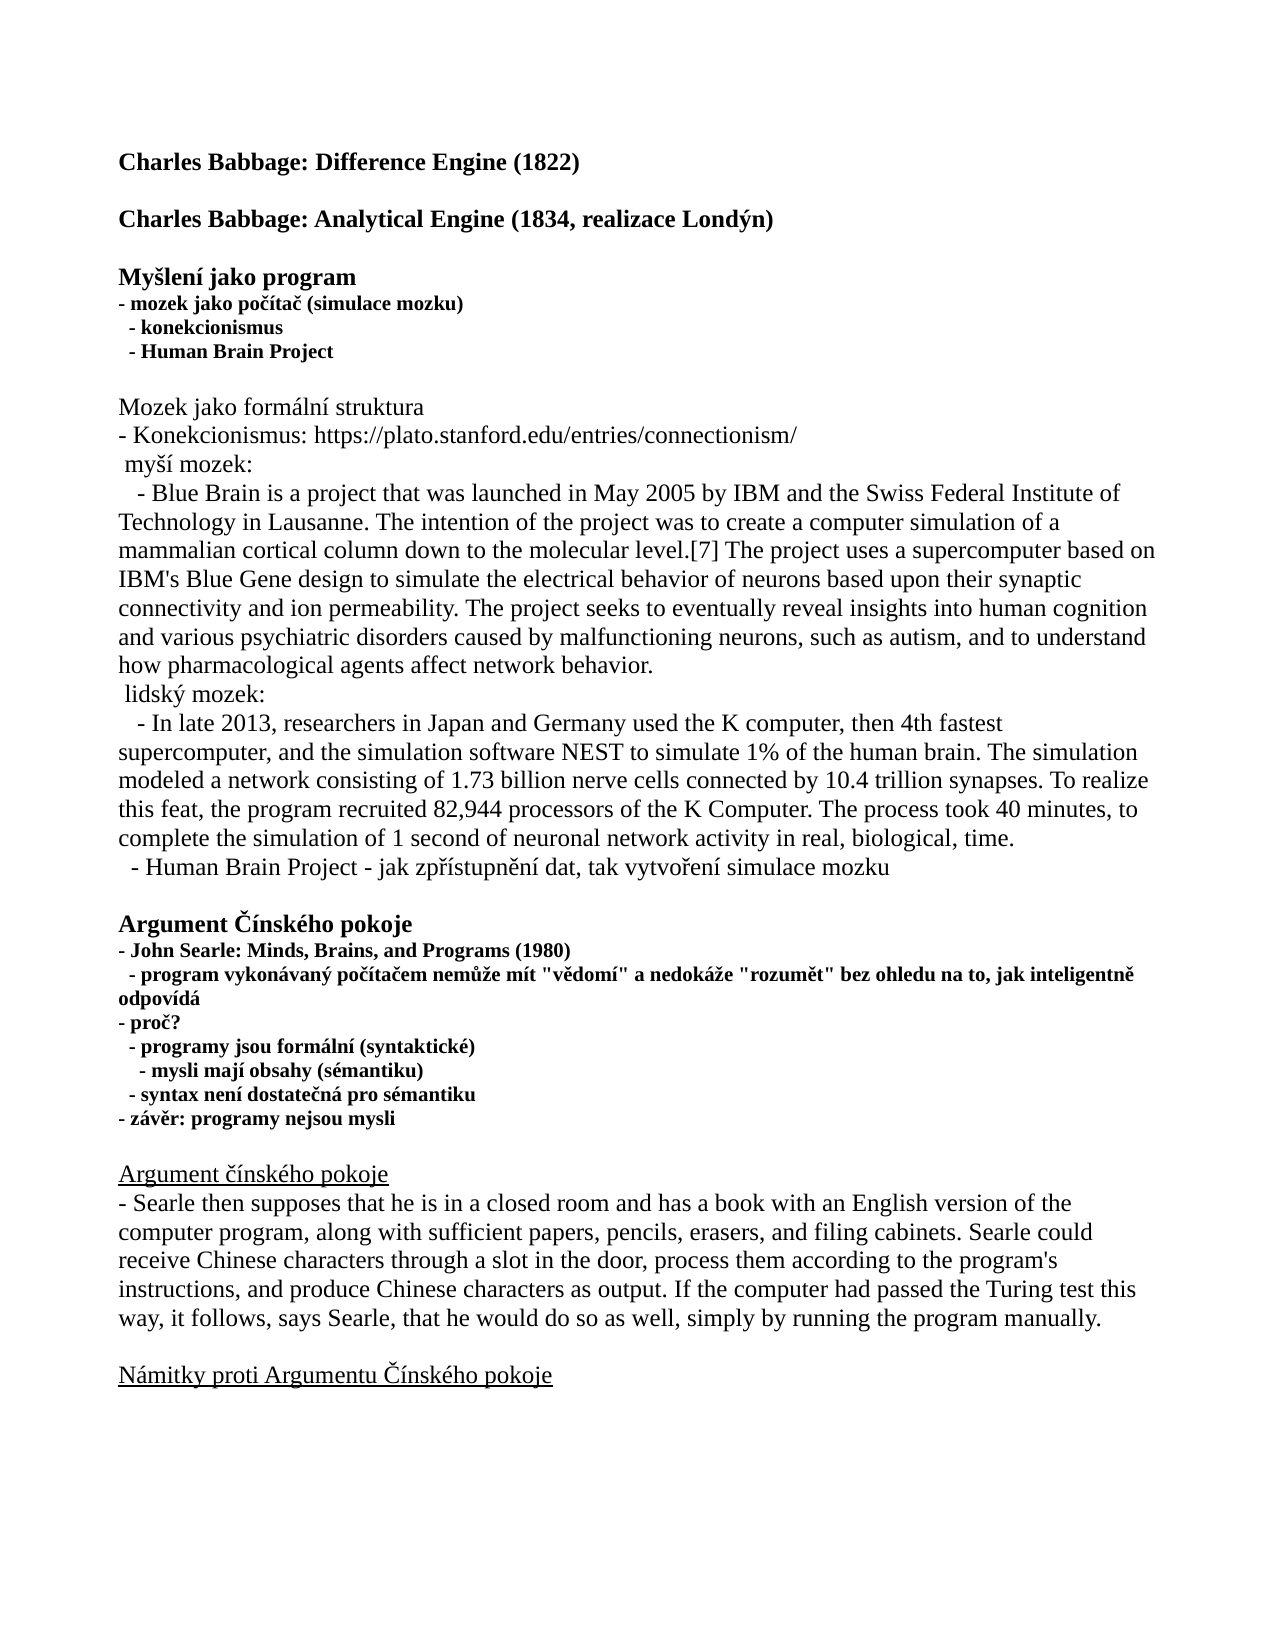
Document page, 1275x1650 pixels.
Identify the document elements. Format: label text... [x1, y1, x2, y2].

text lidský mozek: [118, 679, 1157, 708]
text - syntax není dostatečná pro sémantiku [118, 1082, 1157, 1106]
text Argument Čínského pokoje [118, 909, 1157, 938]
text - závěr: programy nejsou mysli [118, 1106, 1157, 1130]
text - Human Brain Project [118, 339, 1157, 363]
text Myšlení jako program [118, 262, 1157, 291]
text - programy jsou formální (syntaktické) [118, 1034, 1157, 1058]
text - Human Brain Project - jak zpřístupnění dat, tak vytvoření simulace mozku [118, 852, 1157, 880]
text Mozek jako formální struktura [118, 392, 1157, 420]
text Námitky proti Argumentu Čínského pokoje [118, 1360, 1157, 1389]
text myší mozek: [118, 449, 1157, 478]
text - proč? [118, 1010, 1157, 1034]
text - Blue Brain is a project that was launched in May 2005 by IBM and the Swiss Federal Institute of Technology in Lausanne. The intention of the project was to create a computer simulation of a mammalian cortical column down to the molecular level.[7] The project uses a supercomputer based on IBM's Blue Gene design to simulate the electrical behavior of neurons based upon their synaptic connectivity and ion permeability. The project seeks to eventually reveal insights into human cognition and various psychiatric disorders caused by malfunctioning neurons, such as autism, and to understand how pharmacological agents affect network behavior. [118, 478, 1157, 679]
text Argument čínského pokoje [118, 1159, 1157, 1188]
text Charles Babbage: Difference Engine (1822) [118, 147, 1157, 176]
text Charles Babbage: Analytical Engine (1834, realizace Londýn) [118, 204, 1157, 233]
text - mysli mají obsahy (sémantiku) [118, 1058, 1157, 1082]
text - John Searle: Minds, Brains, and Programs (1980) [118, 938, 1157, 962]
text - mozek jako počítač (simulace mozku) [118, 291, 1157, 315]
text - In late 2013, researchers in Japan and Germany used the K computer, then 4th fastest supercomputer, and the simulation software NEST to simulate 1% of the human brain. The simulation modeled a network consisting of 1.73 billion nerve cells connected by 10.4 trillion synapses. To realize this feat, the program recruited 82,944 processors of the K Computer. The process took 40 minutes, to complete the simulation of 1 second of neuronal network activity in real, biological, time. [118, 708, 1157, 852]
text - konekcionismus [118, 315, 1157, 339]
text - Konekcionismus: https://plato.stanford.edu/entries/connectionism/ [118, 420, 1157, 449]
text - Searle then supposes that he is in a closed room and has a book with an English version of the computer program, along with sufficient papers, pencils, erasers, and filing cabinets. Searle could receive Chinese characters through a slot in the door, process them according to the program's instructions, and produce Chinese characters as output. If the computer had passed the Turing test this way, it follows, says Searle, that he would do so as well, simply by running the program manually. [118, 1188, 1157, 1332]
text - program vykonávaný počítačem nemůže mít "vědomí" a nedokáže "rozumět" bez ohledu na to, jak inteligentně odpovídá [118, 962, 1157, 1010]
